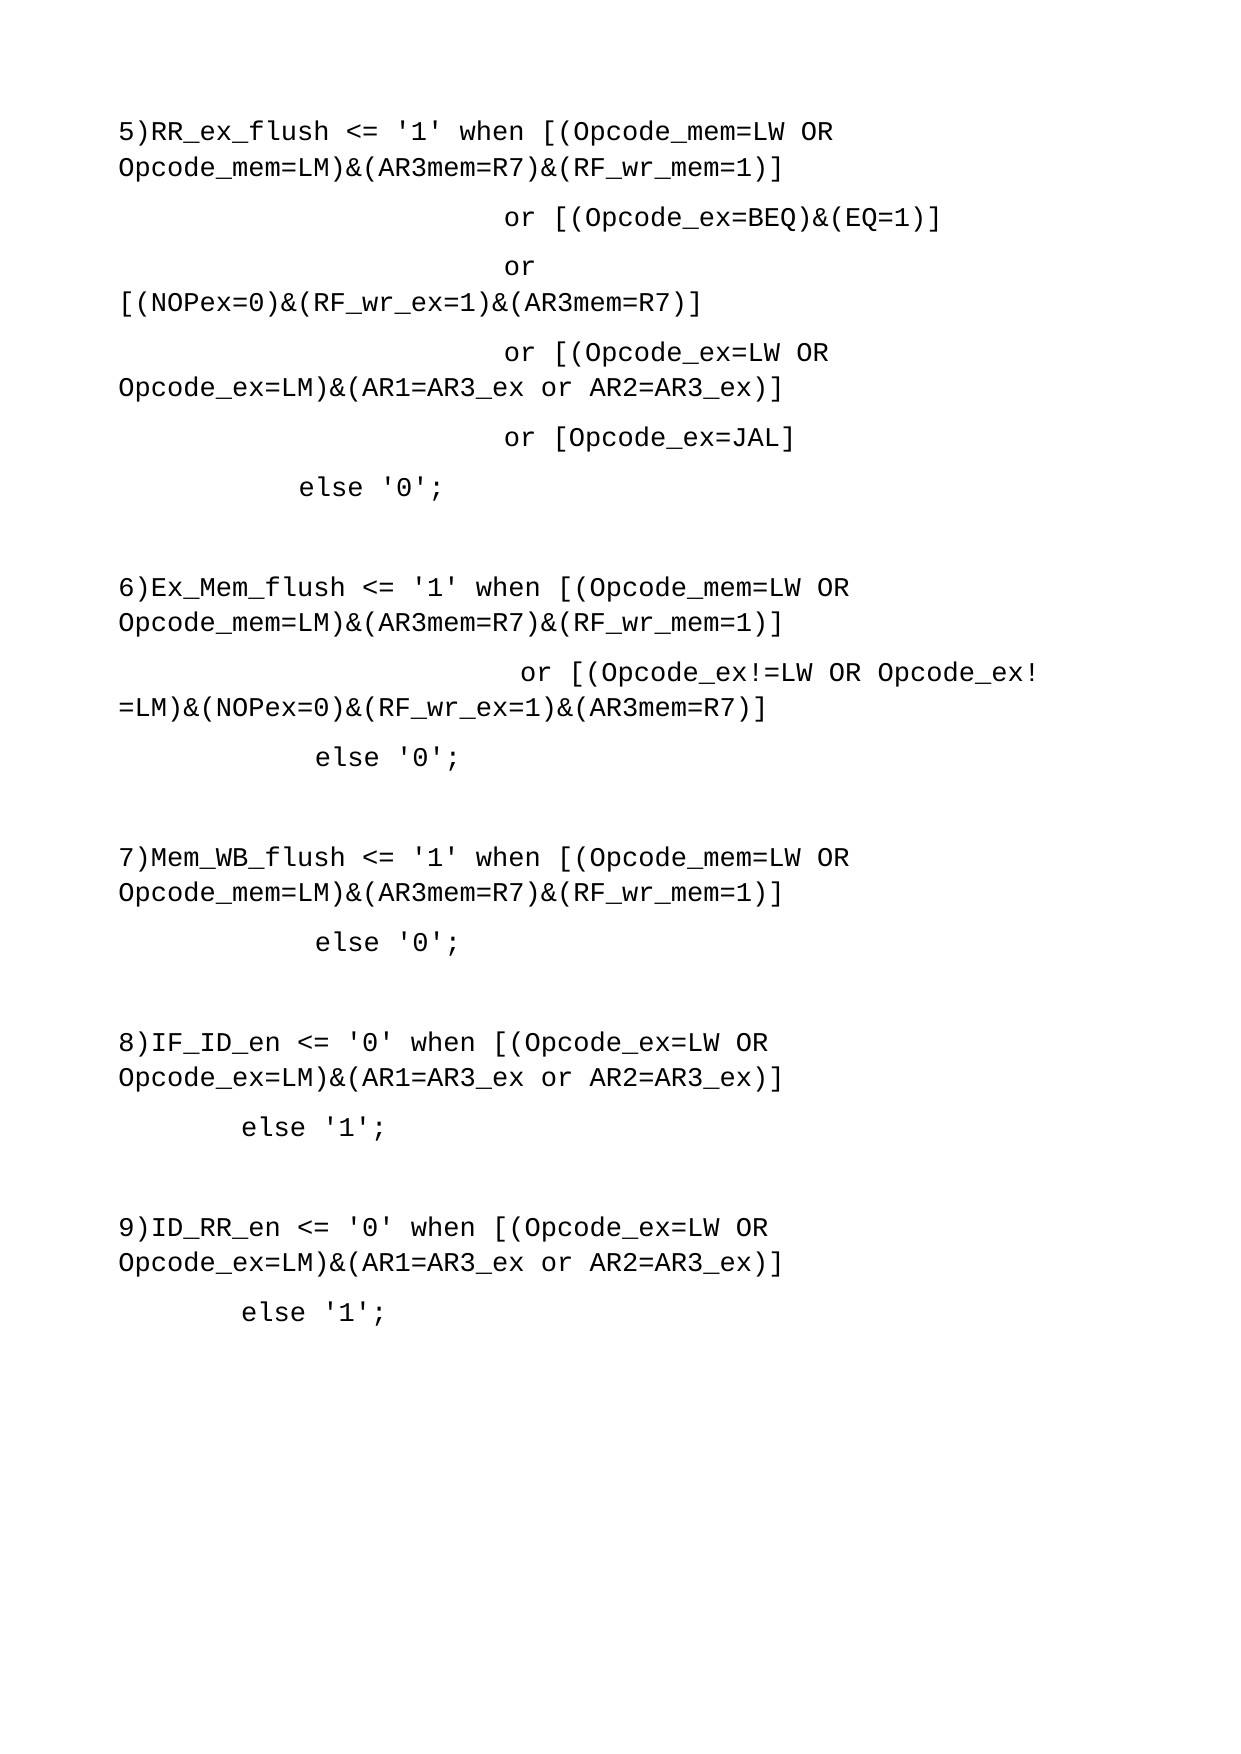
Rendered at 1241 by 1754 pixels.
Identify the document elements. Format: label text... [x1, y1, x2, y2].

text or [Opcode_ex=JAL] [118, 424, 1122, 454]
text 7)Mem_WB_flush <= '1' when [(Opcode_mem=LW OR Opcode_mem=LM)&(AR3mem=R7)&(RF_wr_mem=1)] [118, 843, 1122, 909]
text or [(Opcode_ex=BEQ)&(EQ=1)] [118, 203, 1122, 234]
text else '0'; [118, 473, 1122, 504]
text or [(Opcode_ex!=LW OR Opcode_ex!=LM)&(NOPex=0)&(RF_wr_ex=1)&(AR3mem=R7)] [118, 658, 1122, 724]
text or [(Opcode_ex=LW OR Opcode_ex=LM)&(AR1=AR3_ex or AR2=AR3_ex)] [118, 338, 1122, 404]
text 9)ID_RR_en <= '0' when [(Opcode_ex=LW OR Opcode_ex=LM)&(AR1=AR3_ex or AR2=AR3_ex)] [118, 1213, 1122, 1279]
text else '1'; [118, 1114, 1122, 1144]
text or [(NOPex=0)&(RF_wr_ex=1)&(AR3mem=R7)] [118, 253, 1122, 319]
text else '0'; [118, 744, 1122, 774]
text else '1'; [118, 1299, 1122, 1329]
text 6)Ex_Mem_flush <= '1' when [(Opcode_mem=LW OR Opcode_mem=LM)&(AR3mem=R7)&(RF_wr_mem=1)] [118, 573, 1122, 639]
text 8)IF_ID_en <= '0' when [(Opcode_ex=LW OR Opcode_ex=LM)&(AR1=AR3_ex or AR2=AR3_ex)] [118, 1028, 1122, 1094]
text 5)RR_ex_flush <= '1' when [(Opcode_mem=LW OR Opcode_mem=LM)&(AR3mem=R7)&(RF_wr_mem=1)] [118, 118, 1122, 184]
text else '0'; [118, 929, 1122, 959]
